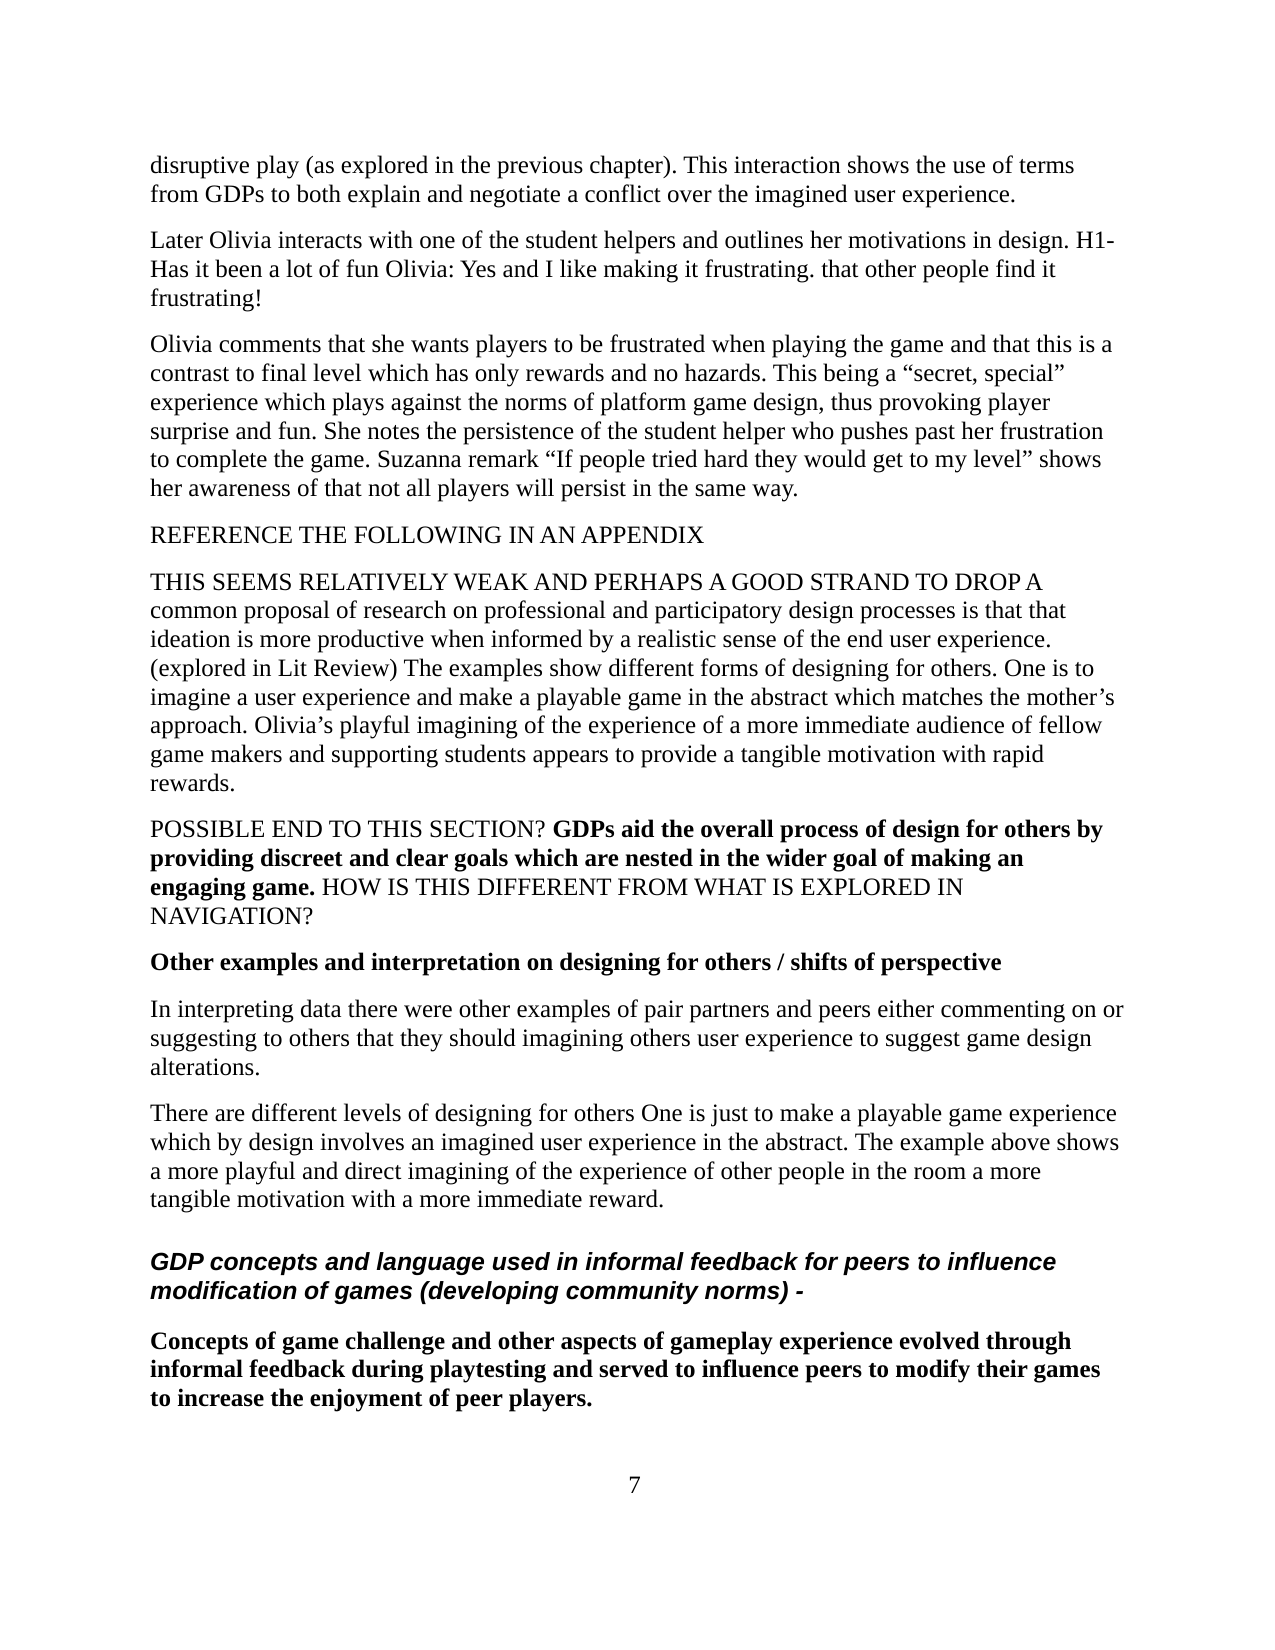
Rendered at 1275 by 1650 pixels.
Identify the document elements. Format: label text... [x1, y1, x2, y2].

text POSSIBLE END TO THIS SECTION? GDPs aid the overall process of design for others by providing discreet and clear goals which are nested in the wider goal of making an engaging game. HOW IS THIS DIFFERENT FROM WHAT IS EXPLORED IN NAVIGATION? [150, 814, 1125, 929]
text disruptive play (as explored in the previous chapter). This interaction shows the use of terms from GDPs to both explain and negotiate a conflict over the imagined user experience. [150, 150, 1125, 207]
text There are different levels of designing for others One is just to make a playable game experience which by design involves an imagined user experience in the abstract. The example above shows a more playful and direct imagining of the experience of other people in the room a more tangible motivation with a more immediate reward. [150, 1098, 1125, 1213]
subtitle GDP concepts and language used in informal feedback for peers to influence modification of games (developing community norms) - [150, 1247, 1125, 1304]
text THIS SEEMS RELATIVELY WEAK AND PERHAPS A GOOD STRAND TO DROP A common proposal of research on professional and participatory design processes is that that ideation is more productive when informed by a realistic sense of the end user experience. (explored in Lit Review) The examples show different forms of designing for others. One is to imagine a user experience and make a playable game in the abstract which matches the mother’s approach. Olivia’s playful imagining of the experience of a more immediate audience of fellow game makers and supporting students appears to provide a tangible motivation with rapid rewards. [150, 567, 1125, 797]
text Olivia comments that she wants players to be frustrated when playing the game and that this is a contrast to final level which has only rewards and no hazards. This being a “secret, special” experience which plays against the norms of platform game design, thus provoking player surprise and fun. She notes the persistence of the student helper who pushes past her frustration to complete the game. Suzanna remark “If people tried hard they would get to my level” shows her awareness of that not all players will persist in the same way. [150, 329, 1125, 502]
text In interpreting data there were other examples of pair partners and peers either commenting on or suggesting to others that they should imagining others user experience to suggest game design alterations. [150, 994, 1125, 1080]
text Later Olivia interacts with one of the student helpers and outlines her motivations in design. H1- Has it been a lot of fun Olivia: Yes and I like making it frustrating. that other people find it frustrating! [150, 225, 1125, 312]
text Other examples and interpretation on designing for others / shifts of perspective [150, 947, 1125, 976]
text Concepts of game challenge and other aspects of gameplay experience evolved through informal feedback during playtesting and served to influence peers to modify their games to increase the enjoyment of peer players. [150, 1326, 1125, 1412]
text REFERENCE THE FOLLOWING IN AN APPENDIX [150, 520, 1125, 549]
